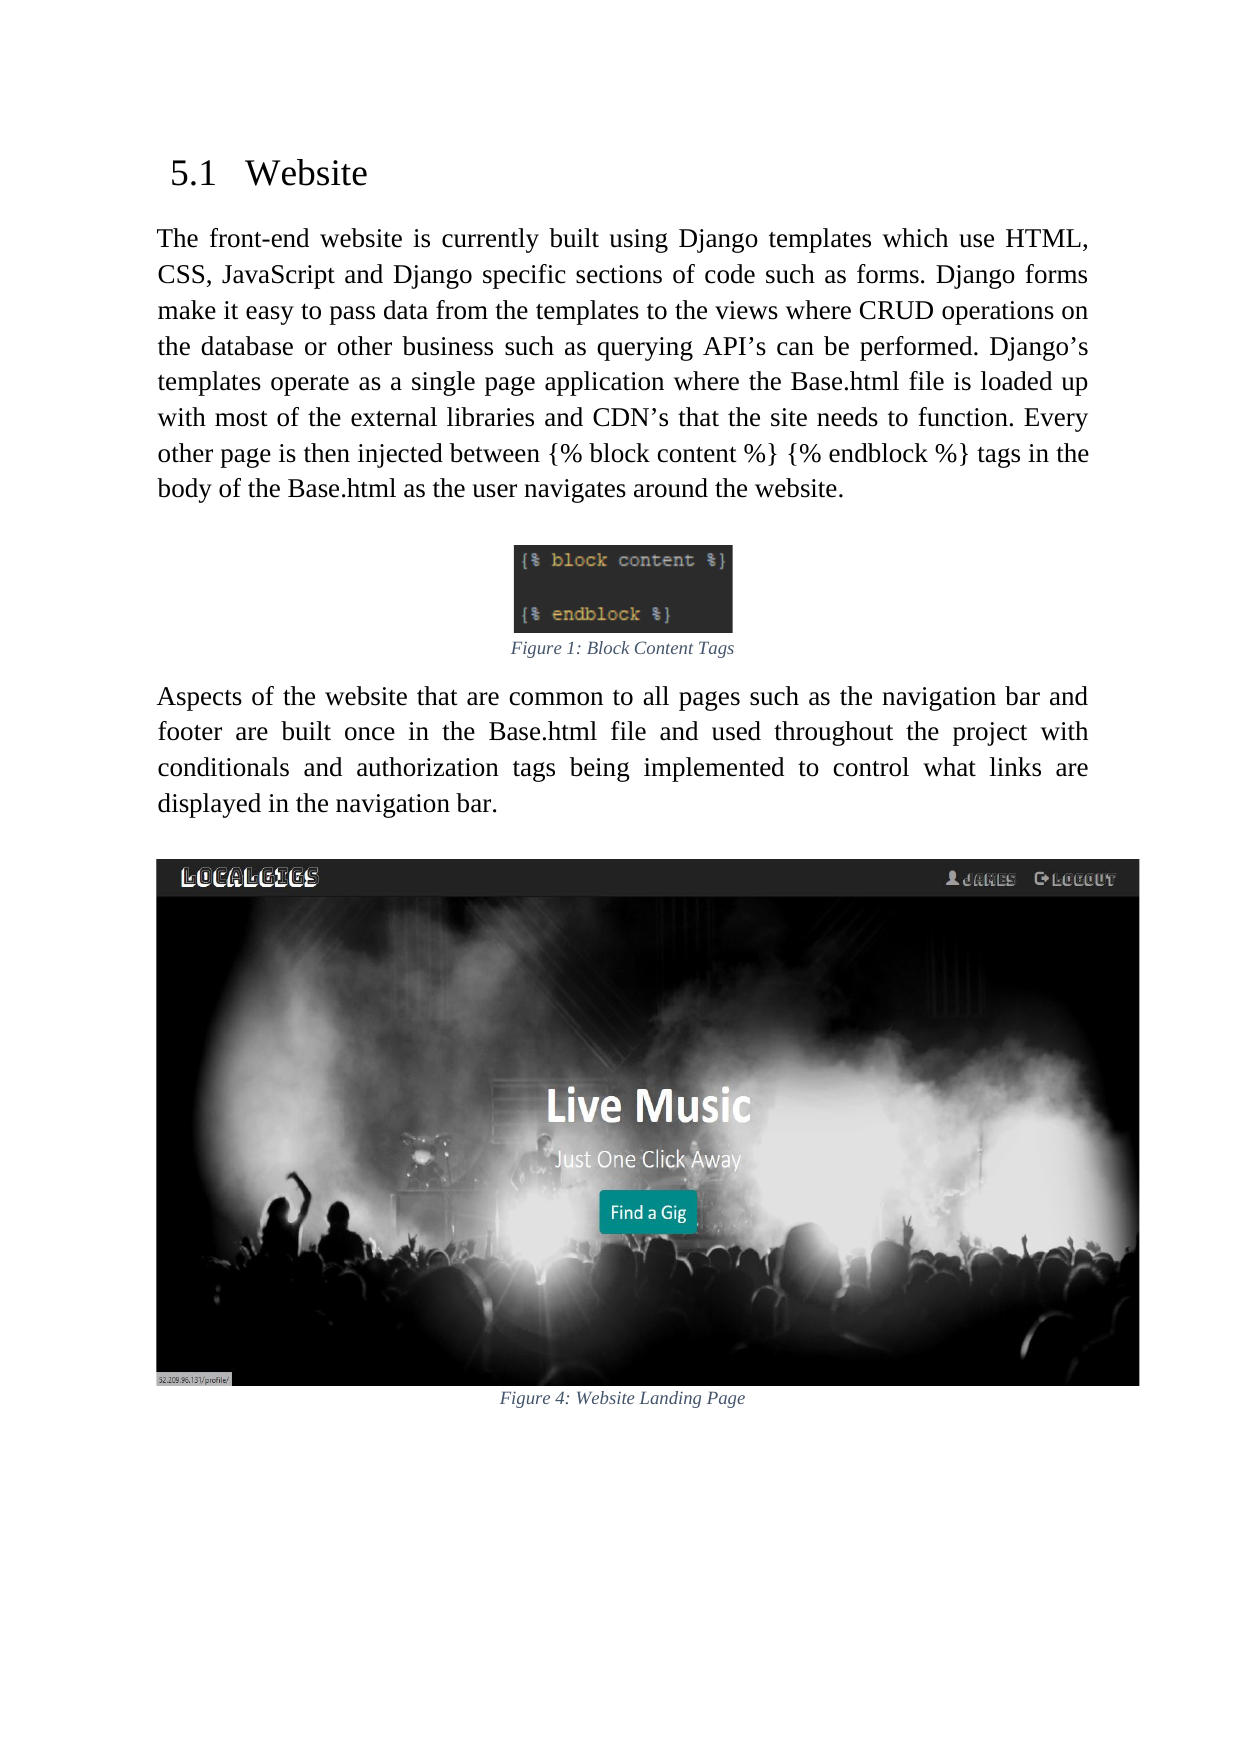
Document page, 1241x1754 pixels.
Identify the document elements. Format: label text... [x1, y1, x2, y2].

subtitle Website [170, 150, 1090, 193]
text The front-end website is currently built using Django templates which use HTML, CSS, JavaScript and Django specific sections of code such as forms. Django forms make it easy to pass data from the templates to the views where CRUD operations on the database or other business such as querying API’s can be performed. Django’s templates operate as a single page application where the Base.html file is loaded up with most of the external libraries and CDN’s that the site needs to function. Every other page is then injected between {% block content %} {% endblock %} tags in the body of the Base.html as the user navigates around the website. [156, 222, 1090, 504]
text Aspects of the website that are common to all pages such as the navigation bar and footer are built once in the Base.html file and used throughout the project with conditionals and authorization tags being implemented to control what links are displayed in the navigation bar. [156, 680, 1090, 818]
text Figure 4: Website Landing Page [156, 1387, 1090, 1408]
text Figure 1: Block Content Tags [156, 637, 1090, 659]
